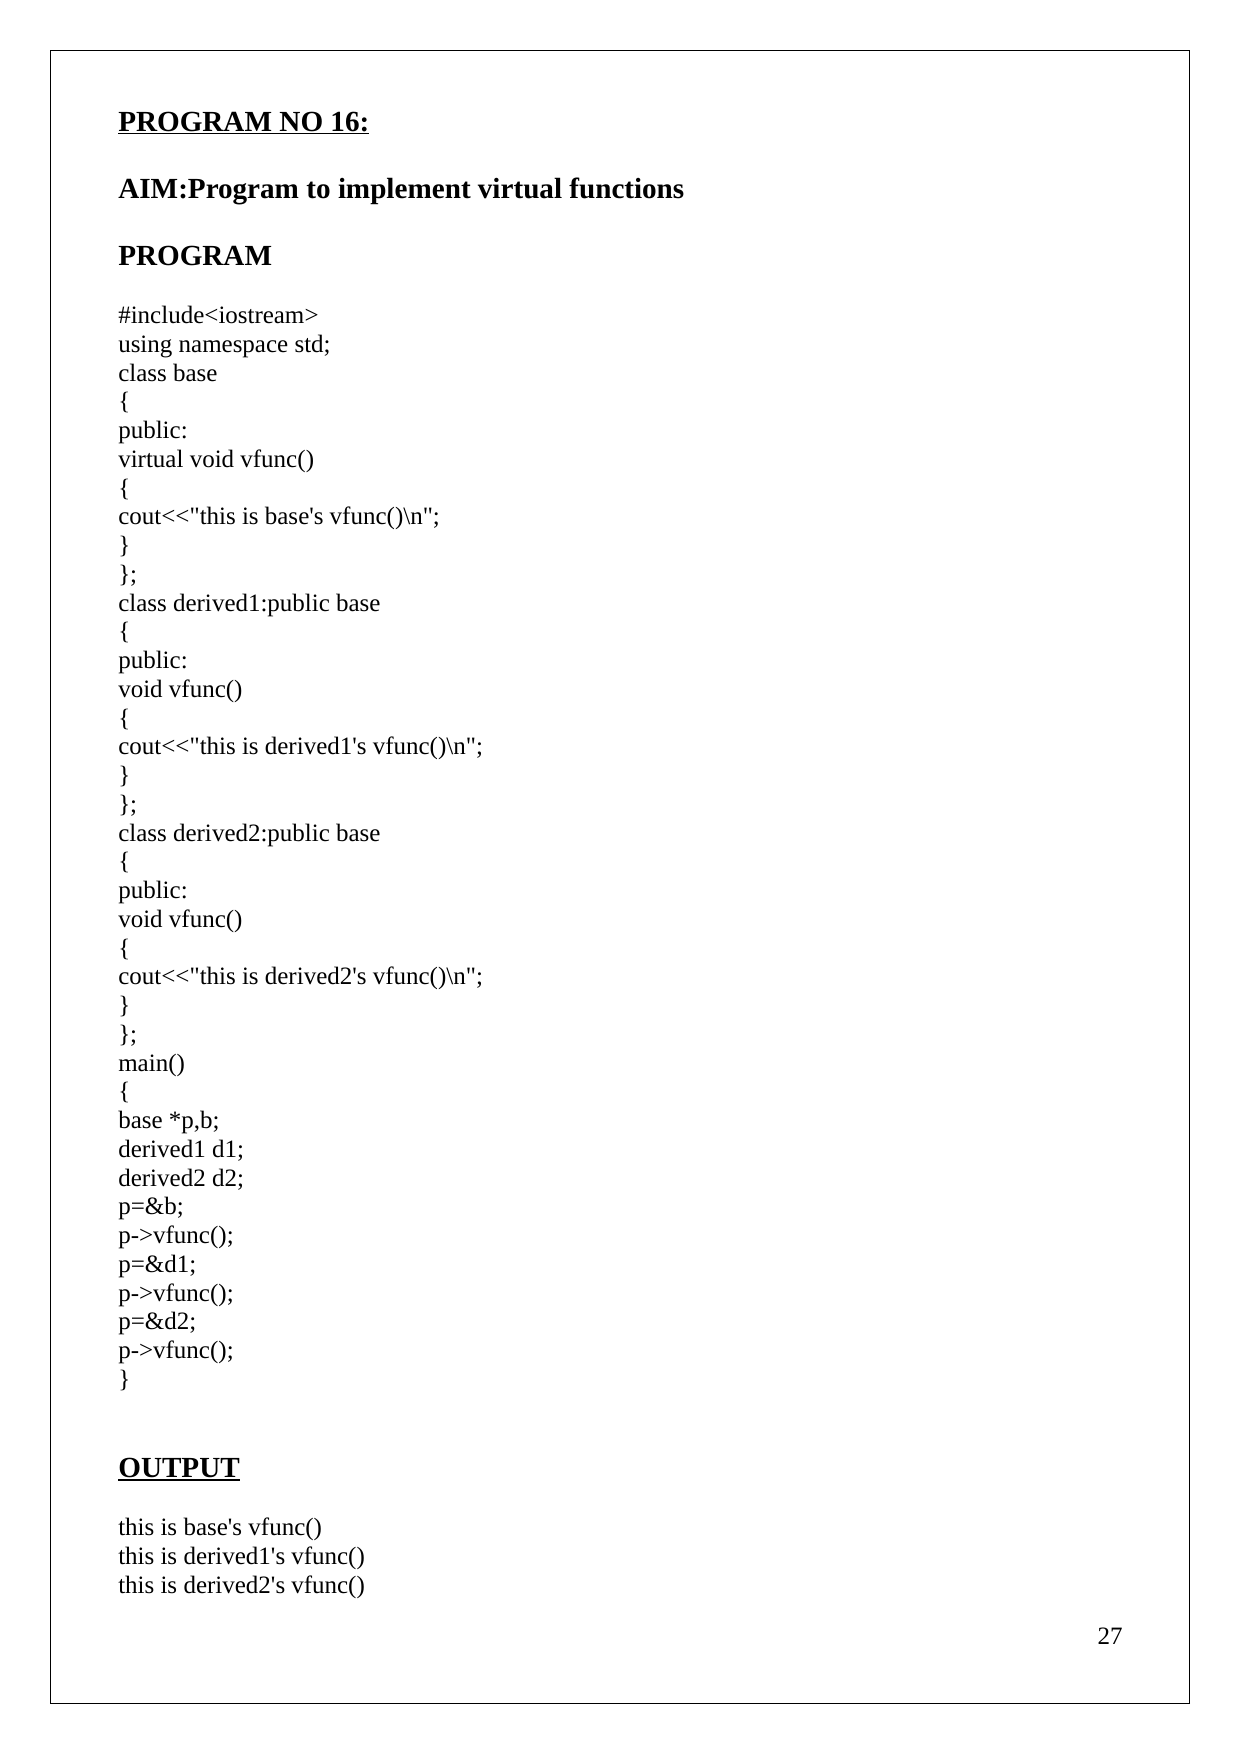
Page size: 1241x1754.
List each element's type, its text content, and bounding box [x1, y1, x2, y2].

text p->vfunc(); [118, 1335, 1122, 1364]
text p->vfunc(); [118, 1220, 1122, 1249]
text PROGRAM NO 16: [118, 104, 1122, 137]
text p=&d1; [118, 1249, 1122, 1278]
text { [118, 703, 1122, 731]
text { [118, 473, 1122, 501]
text main() [118, 1048, 1122, 1076]
text cout<<"this is derived1's vfunc()\n"; [118, 731, 1122, 760]
text { [118, 386, 1122, 415]
text public: [118, 415, 1122, 444]
text }; [118, 559, 1122, 588]
text p=&b; [118, 1191, 1122, 1220]
text } [118, 760, 1122, 789]
text OUTPUT [118, 1450, 1122, 1484]
text this is derived1's vfunc() [118, 1541, 1122, 1570]
text class derived1:public base [118, 588, 1122, 616]
text using namespace std; [118, 329, 1122, 358]
text cout<<"this is base's vfunc()\n"; [118, 501, 1122, 530]
text this is base's vfunc() [118, 1512, 1122, 1541]
text } [118, 990, 1122, 1019]
text void vfunc() [118, 904, 1122, 933]
text derived2 d2; [118, 1163, 1122, 1191]
text #include<iostream> [118, 300, 1122, 329]
text public: [118, 875, 1122, 904]
text this is derived2's vfunc() [118, 1570, 1122, 1599]
text void vfunc() [118, 674, 1122, 703]
text base *p,b; [118, 1105, 1122, 1134]
text } [118, 530, 1122, 559]
text } [118, 1364, 1122, 1393]
text p->vfunc(); [118, 1278, 1122, 1306]
text class derived2:public base [118, 818, 1122, 846]
text { [118, 846, 1122, 875]
text { [118, 616, 1122, 645]
text cout<<"this is derived2's vfunc()\n"; [118, 961, 1122, 990]
text class base [118, 358, 1122, 386]
text derived1 d1; [118, 1134, 1122, 1163]
text PROGRAM [118, 238, 1122, 271]
text AIM:Program to implement virtual functions [118, 171, 1122, 204]
text }; [118, 1019, 1122, 1048]
text virtual void vfunc() [118, 444, 1122, 473]
text p=&d2; [118, 1306, 1122, 1335]
text { [118, 933, 1122, 961]
text public: [118, 645, 1122, 674]
text }; [118, 789, 1122, 818]
text { [118, 1076, 1122, 1105]
